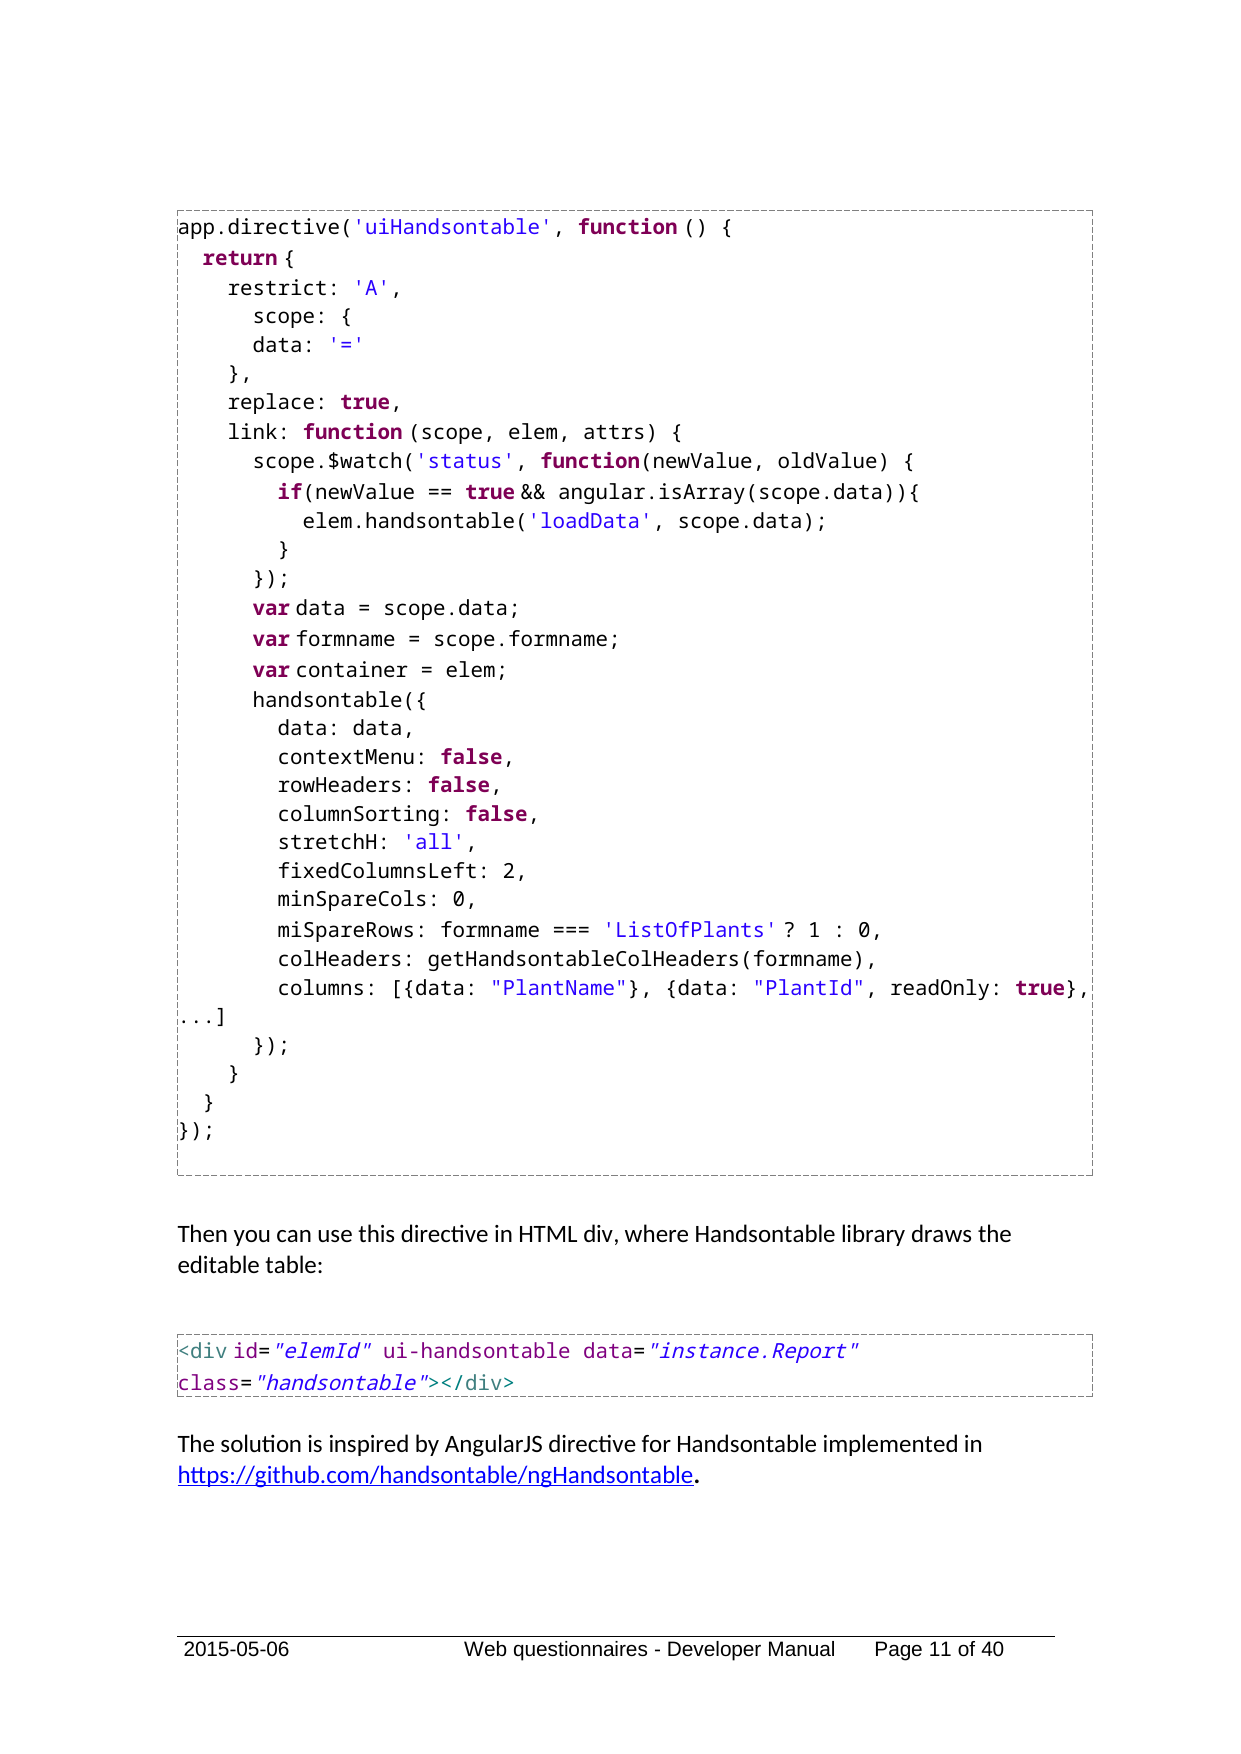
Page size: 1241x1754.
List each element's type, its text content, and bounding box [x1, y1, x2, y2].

text }); [177, 1115, 1092, 1144]
text stretchH: 'all', [177, 827, 1092, 856]
text }); [177, 563, 1092, 591]
text columnSorting: false, [177, 799, 1092, 827]
text fixedColumnsLeft: 2, [177, 856, 1092, 884]
text Then you can use this directive in HTML div, where Handsontable library draws the editable table: [177, 1218, 1092, 1280]
text contextMenu: false, [177, 742, 1092, 770]
text columns: [{data: "PlantName"}, {data: "PlantId", readOnly: true}, ...] [177, 972, 1092, 1029]
text minSpareCols: 0, [177, 884, 1092, 913]
text } [177, 1058, 1092, 1087]
text restrict: 'A', [177, 272, 1092, 301]
text link: function (scope, elem, attrs) { [177, 415, 1092, 446]
text replace: true, [177, 387, 1092, 415]
text miSpareRows: formname === 'ListOfPlants' ? 1 : 0, [177, 913, 1092, 944]
text }); [177, 1029, 1092, 1058]
text colHeaders: getHandsontableColHeaders(formname), [177, 944, 1092, 972]
text app.directive('uiHandsontable', function () { [177, 210, 1092, 241]
text rowHeaders: false, [177, 770, 1092, 799]
text elem.handsontable('loadData', scope.data); [177, 506, 1092, 534]
text data: data, [177, 713, 1092, 742]
text <div id="elemId" ui-handsontable data="instance.Report" class="handsontable"></div> [177, 1334, 1092, 1396]
text }, [177, 358, 1092, 387]
text var container = elem; [177, 653, 1092, 684]
text } [177, 534, 1092, 563]
text return { [177, 241, 1092, 272]
text data: '=' [177, 329, 1092, 358]
text if(newValue == true && angular.isArray(scope.data)){ [177, 475, 1092, 506]
text var formname = scope.formname; [177, 622, 1092, 653]
text } [177, 1087, 1092, 1115]
text scope: { [177, 301, 1092, 329]
text scope.$watch('status', function(newValue, oldValue) { [177, 446, 1092, 475]
text handsontable({ [177, 684, 1092, 713]
text var data = scope.data; [177, 591, 1092, 622]
text The solution is inspired by AngularJS directive for Handsontable implemented in https://github.com/handsontable/ngHandsontable. [177, 1396, 1092, 1490]
